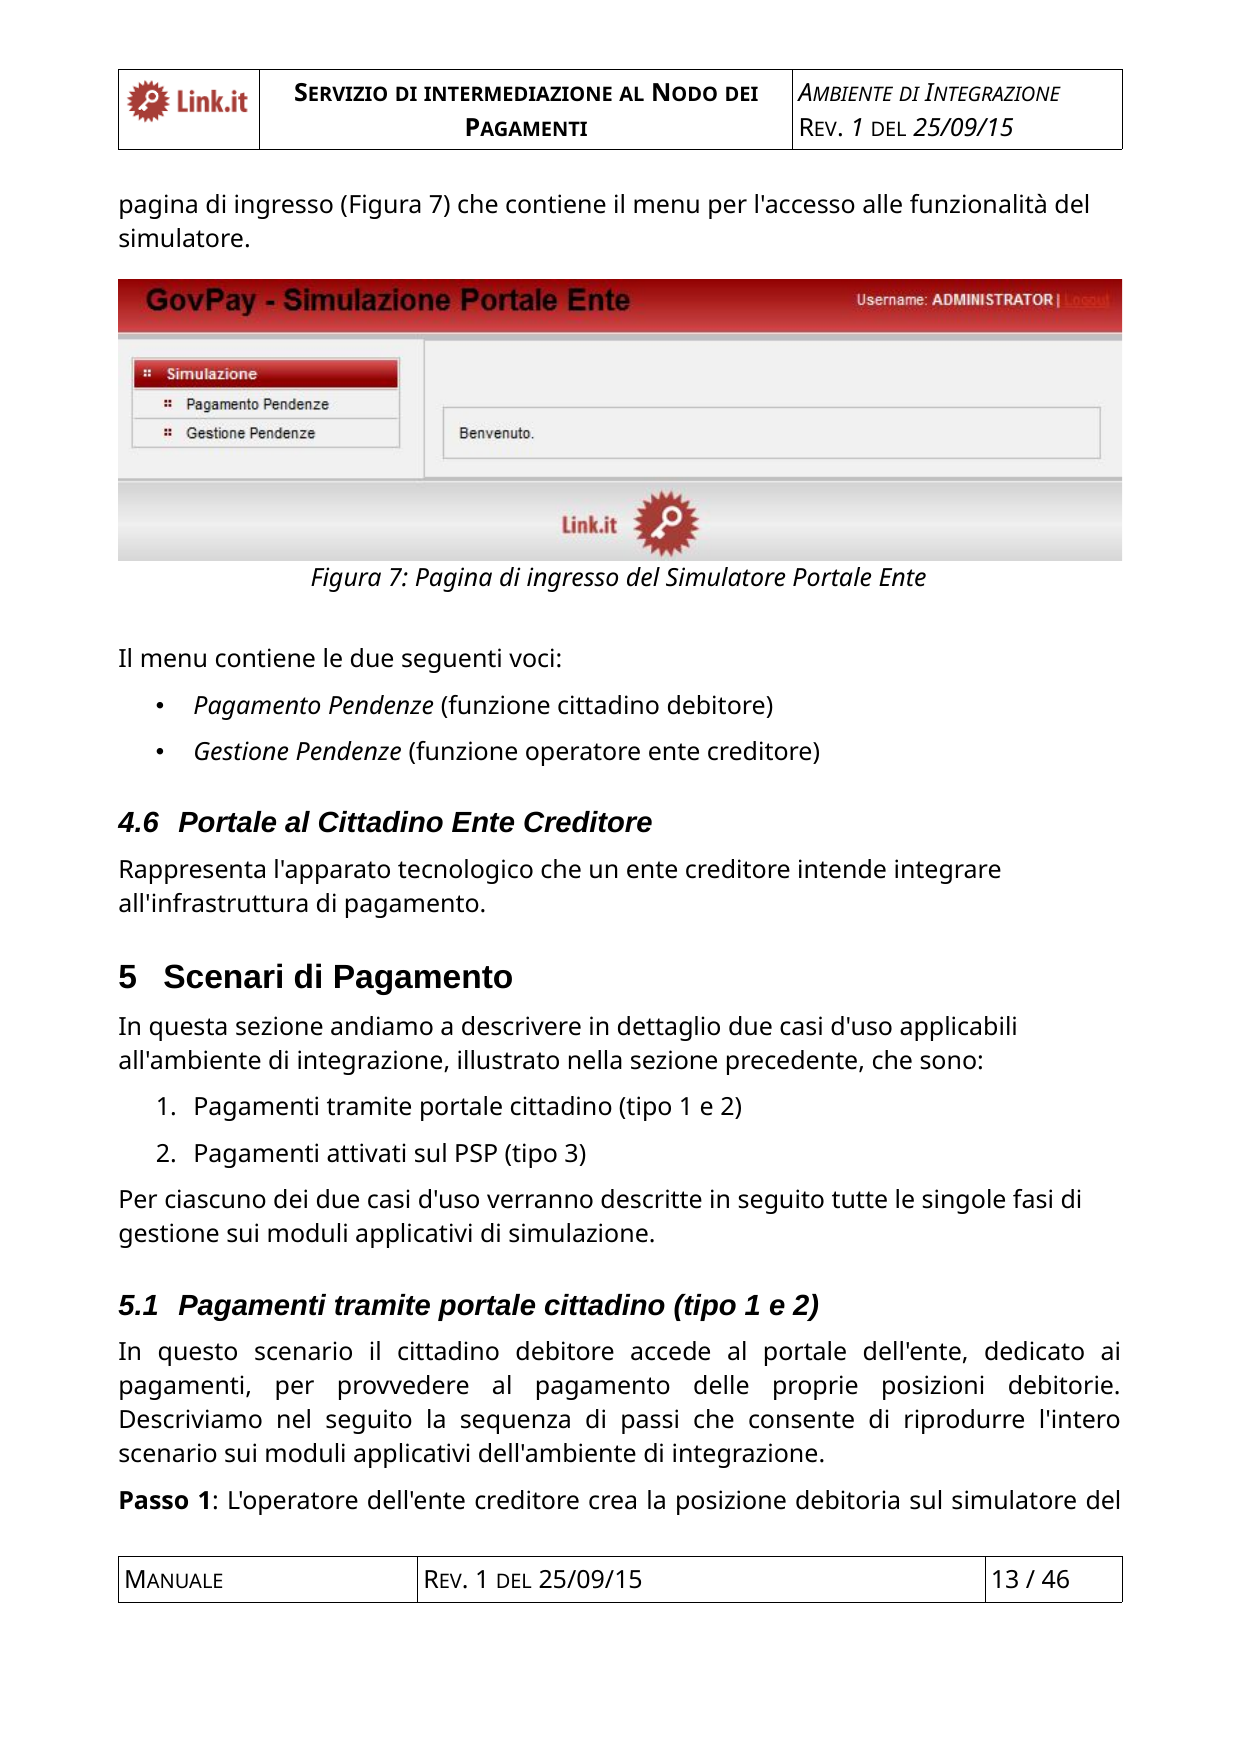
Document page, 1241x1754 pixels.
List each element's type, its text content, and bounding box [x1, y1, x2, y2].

picture [123, 75, 254, 128]
picture [118, 279, 1123, 561]
text Per ciascuno dei due casi d'uso verranno descritte in seguito tutte le singole fasi di gestione sui moduli applicativi di simulazione. [118, 1182, 1122, 1250]
subtitle Portale al Cittadino Ente Creditore [118, 805, 1122, 839]
text In questa sezione andiamo a descrivere in dettaglio due casi d'uso applicabili all'ambiente di integrazione, illustrato nella sezione precedente, che sono: [118, 1008, 1122, 1076]
text In questo scenario il cittadino debitore accede al portale dell'ente, dedicato ai pagamenti, per provvedere al pagamento delle proprie posizioni debitorie. Descriviamo nel seguito la sequenza di passi che consente di riprodurre l'intero scenario sui moduli applicativi dell'ambiente di integrazione. [118, 1334, 1122, 1470]
list Pagamento Pendenze (funzione cittadino debitore) [156, 687, 1122, 721]
list Pagamenti attivati sul PSP (tipo 3) [156, 1135, 1122, 1169]
text Rappresenta l'apparato tecnologico che un ente creditore intende integrare all'infrastruttura di pagamento. [118, 851, 1122, 919]
subtitle Pagamenti tramite portale cittadino (tipo 1 e 2) [118, 1288, 1122, 1321]
subtitle Scenari di Pagamento [118, 957, 1122, 996]
text Figura 7: Pagina di ingresso del Simulatore Portale Ente [118, 561, 1122, 594]
text pagina di ingresso (Figura 7) che contiene il menu per l'accesso alle funzionalità del simulatore. [118, 186, 1122, 254]
text Passo 1: L'operatore dell'ente creditore crea la posizione debitoria sul simulatore del [118, 1482, 1122, 1516]
list Gestione Pendenze (funzione operatore ente creditore) [156, 734, 1122, 768]
text Il menu contiene le due seguenti voci: [118, 641, 1122, 675]
list Pagamenti tramite portale cittadino (tipo 1 e 2) [156, 1089, 1122, 1123]
